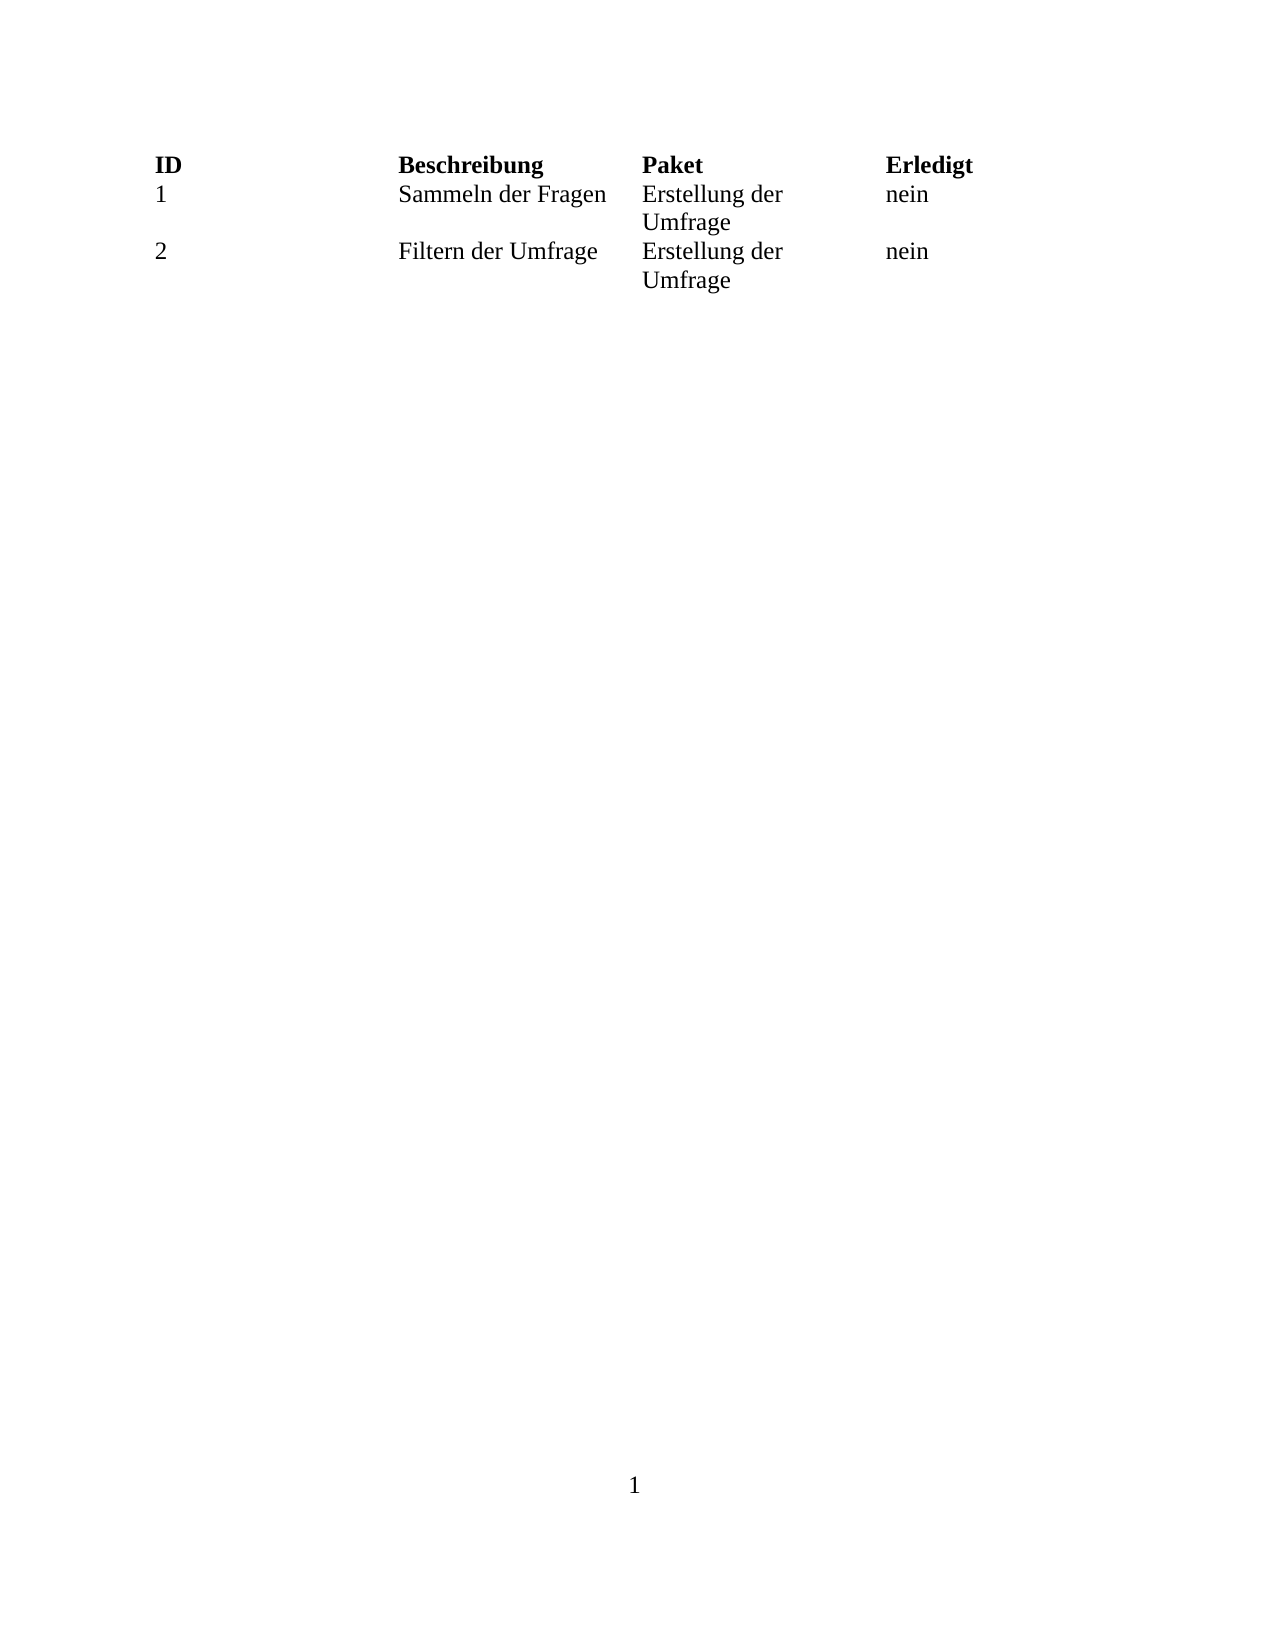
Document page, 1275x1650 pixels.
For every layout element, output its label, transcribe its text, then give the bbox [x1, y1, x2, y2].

table_cell Filtern der Umfrage [394, 236, 637, 294]
table_cell nein [881, 179, 1125, 236]
table_header Paket [638, 150, 881, 179]
table_cell Sammeln der Fragen [394, 179, 637, 236]
table_header Beschreibung [394, 150, 637, 179]
table_cell Erstellung der Umfrage [638, 236, 881, 294]
table_cell Erstellung der Umfrage [638, 179, 881, 236]
table_cell nein [881, 236, 1125, 294]
table_cell 2 [150, 236, 394, 294]
table_header Erledigt [881, 150, 1125, 179]
table_cell 1 [150, 179, 394, 236]
table_header ID [150, 150, 394, 179]
